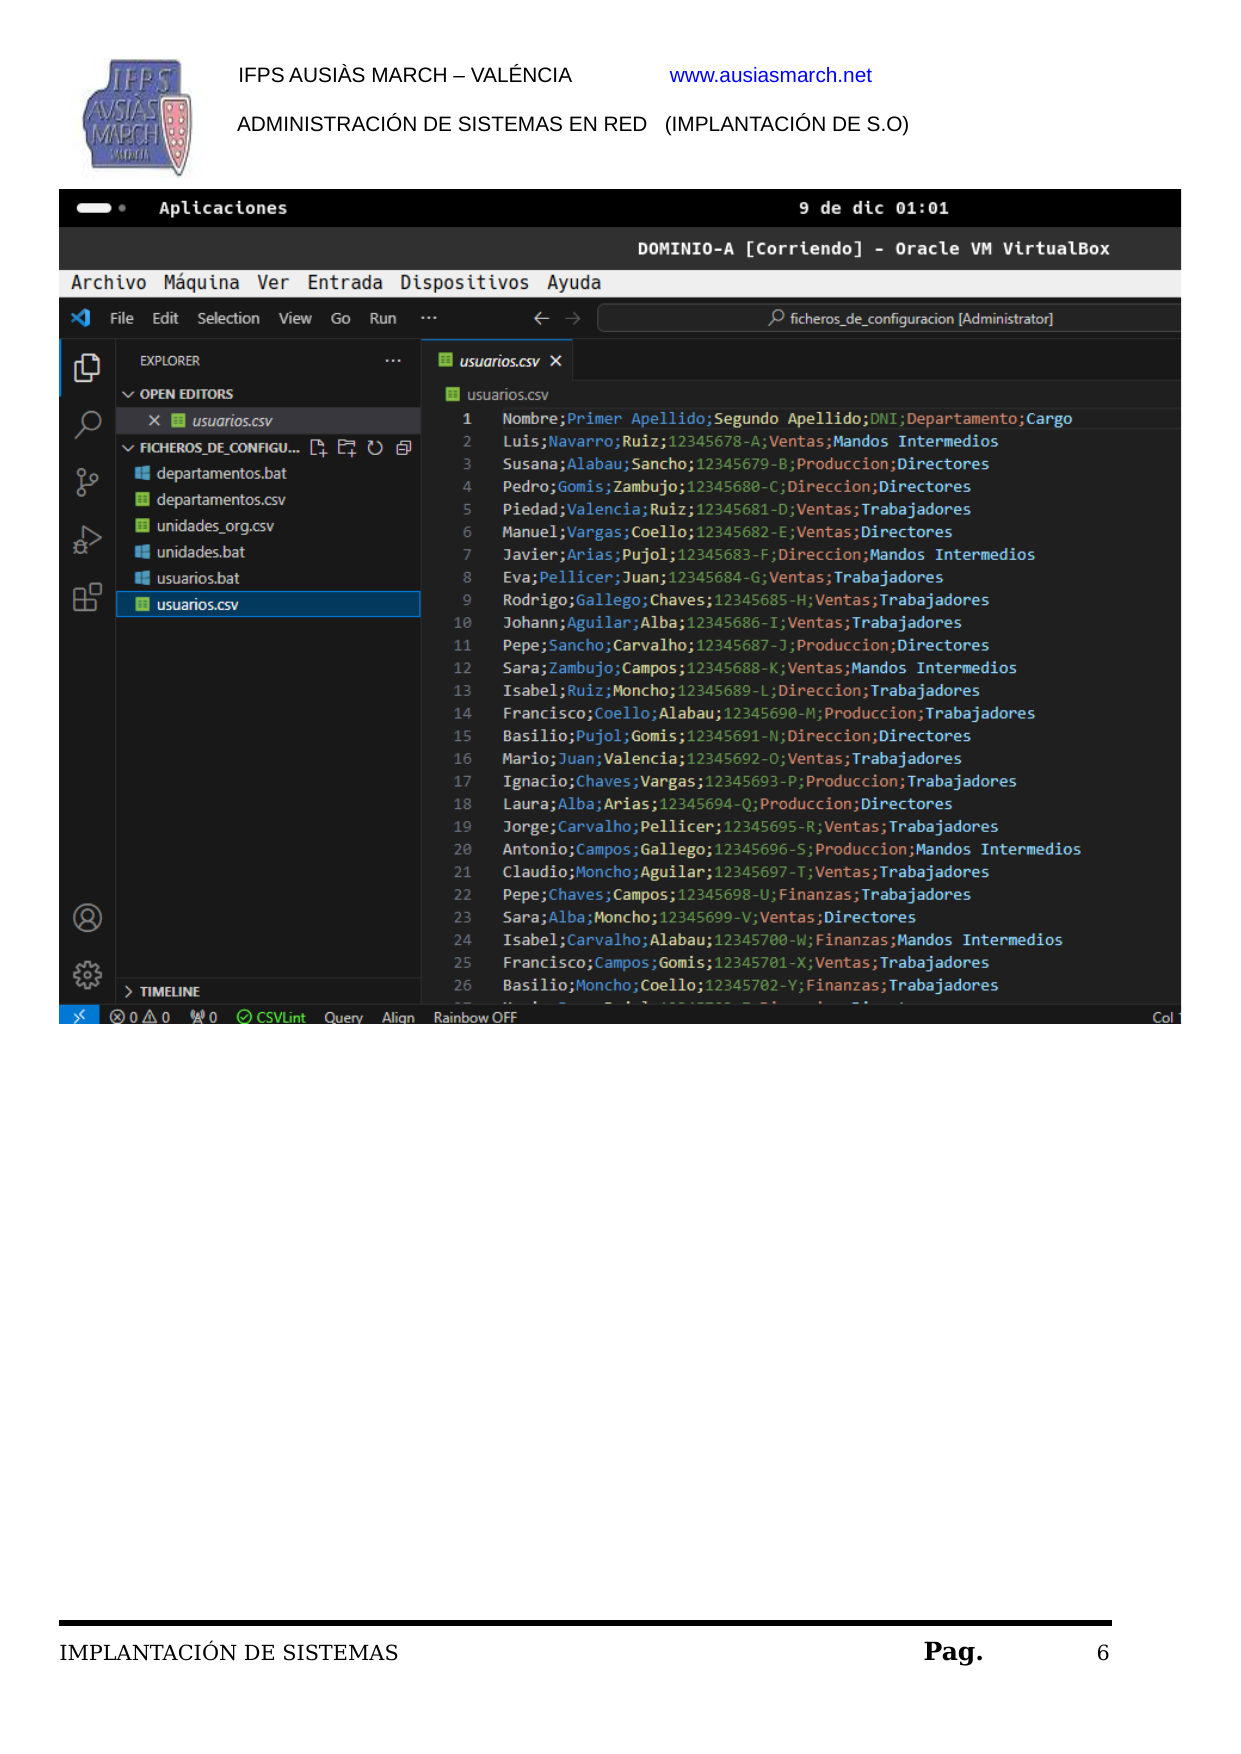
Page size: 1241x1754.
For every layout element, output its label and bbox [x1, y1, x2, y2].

picture [49, 58, 227, 178]
picture [59, 189, 1182, 1024]
